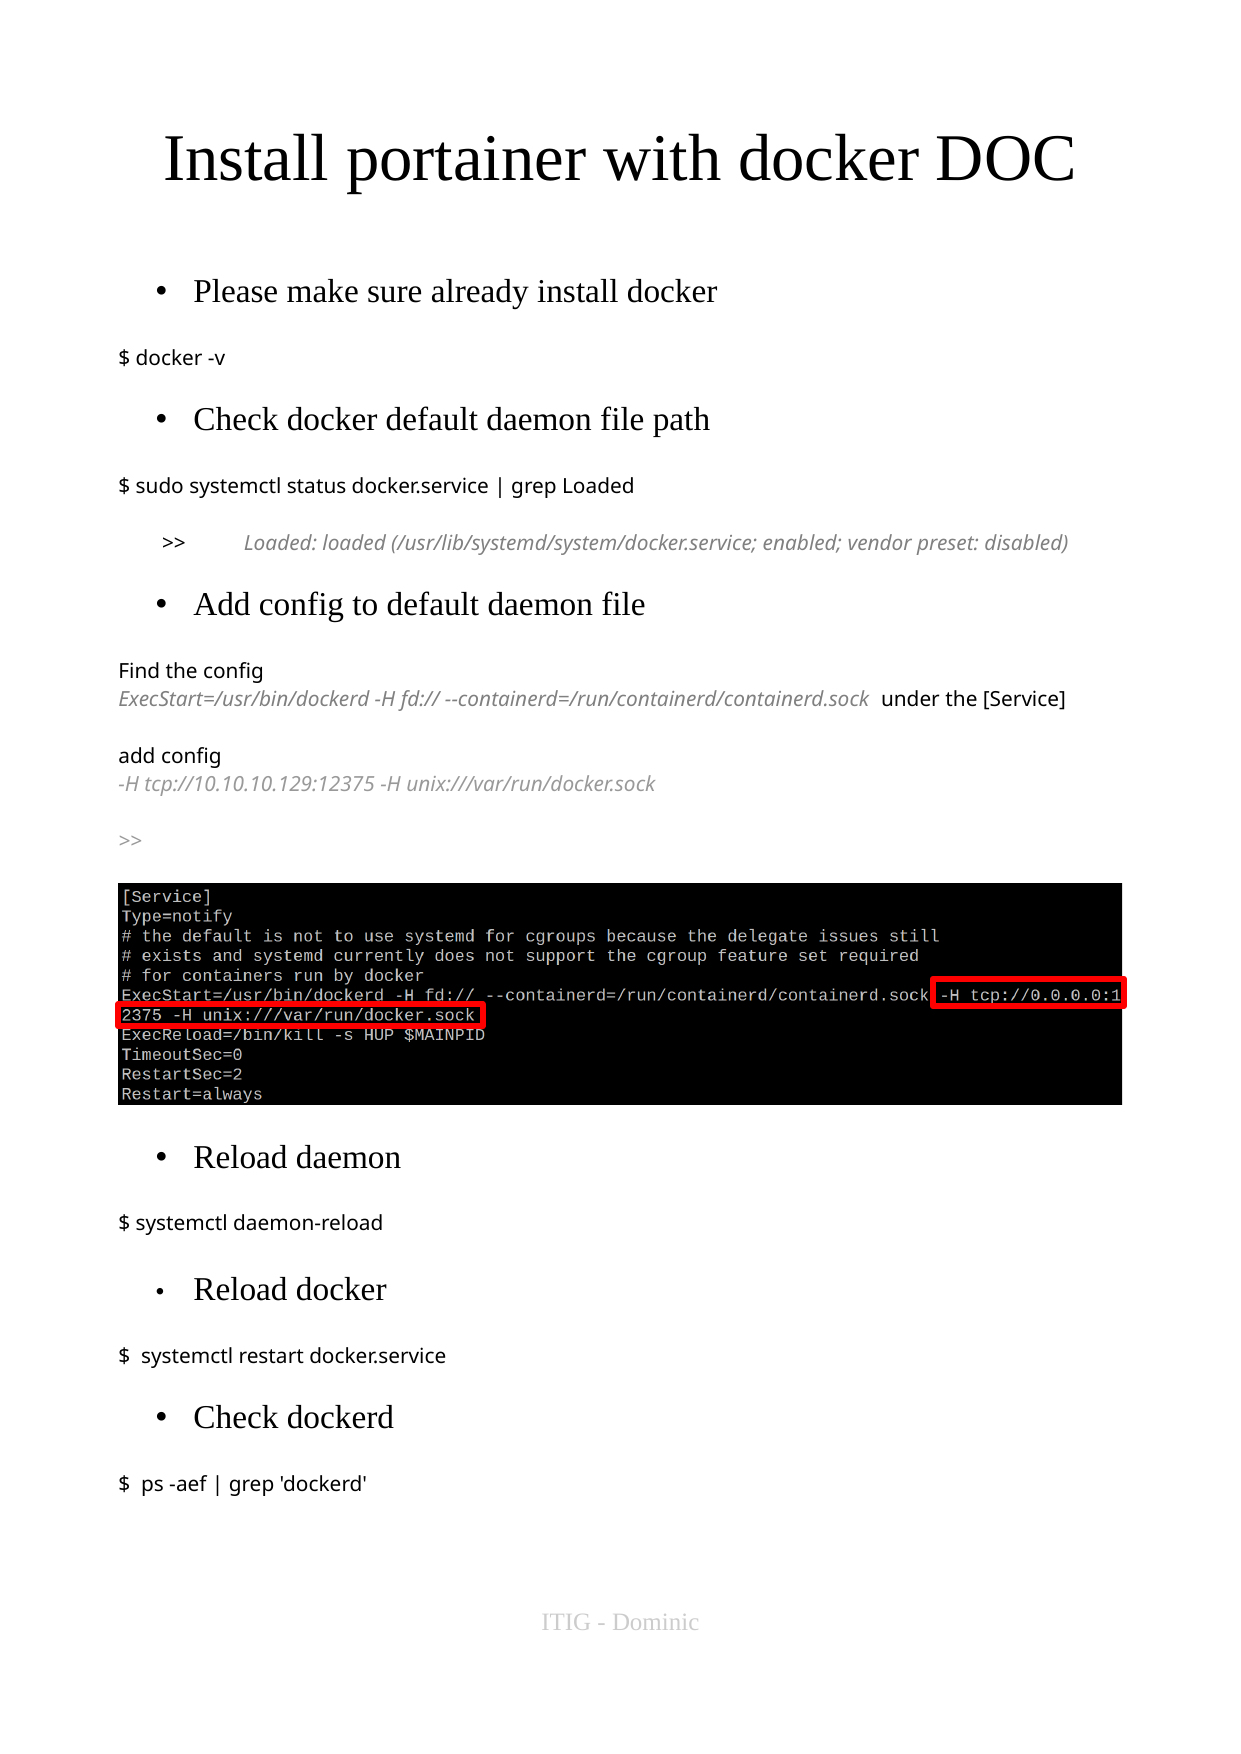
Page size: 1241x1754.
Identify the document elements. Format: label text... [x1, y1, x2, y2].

text $ systemctl daemon-reload [118, 1208, 1122, 1237]
text $ sudo systemctl status docker.service | grep Loaded [118, 471, 1122, 499]
text >> [118, 826, 1122, 855]
list Check docker default daemon file path [156, 399, 1122, 438]
list Check dockerd [156, 1398, 1122, 1436]
text $ ps -aef | grep 'dockerd' [118, 1469, 1122, 1497]
text ExecStart=/usr/bin/dockerd -H fd:// --containerd=/run/containerd/containerd.sock under the [Service] [118, 684, 1122, 741]
picture [118, 883, 1123, 1105]
text >> Loaded: loaded (/usr/lib/systemd/system/docker.service; enabled; vendor preset: disabled) [118, 528, 1122, 556]
list Please make sure already install docker [156, 271, 1122, 310]
text $ docker -v [118, 343, 1122, 371]
text -H tcp://10.10.10.129:12375 -H unix:///var/run/docker.sock [118, 769, 1122, 798]
text $ systemctl restart docker.service [118, 1341, 1122, 1369]
text add config [118, 741, 1122, 769]
picture [121, 1007, 480, 1023]
text Find the config [118, 656, 1122, 684]
text Install portainer with docker DOC [118, 118, 1122, 195]
picture [936, 982, 1121, 1003]
list Reload daemon [156, 1137, 1122, 1175]
list Reload docker [156, 1270, 1122, 1308]
list Add config to default daemon file [156, 584, 1122, 623]
